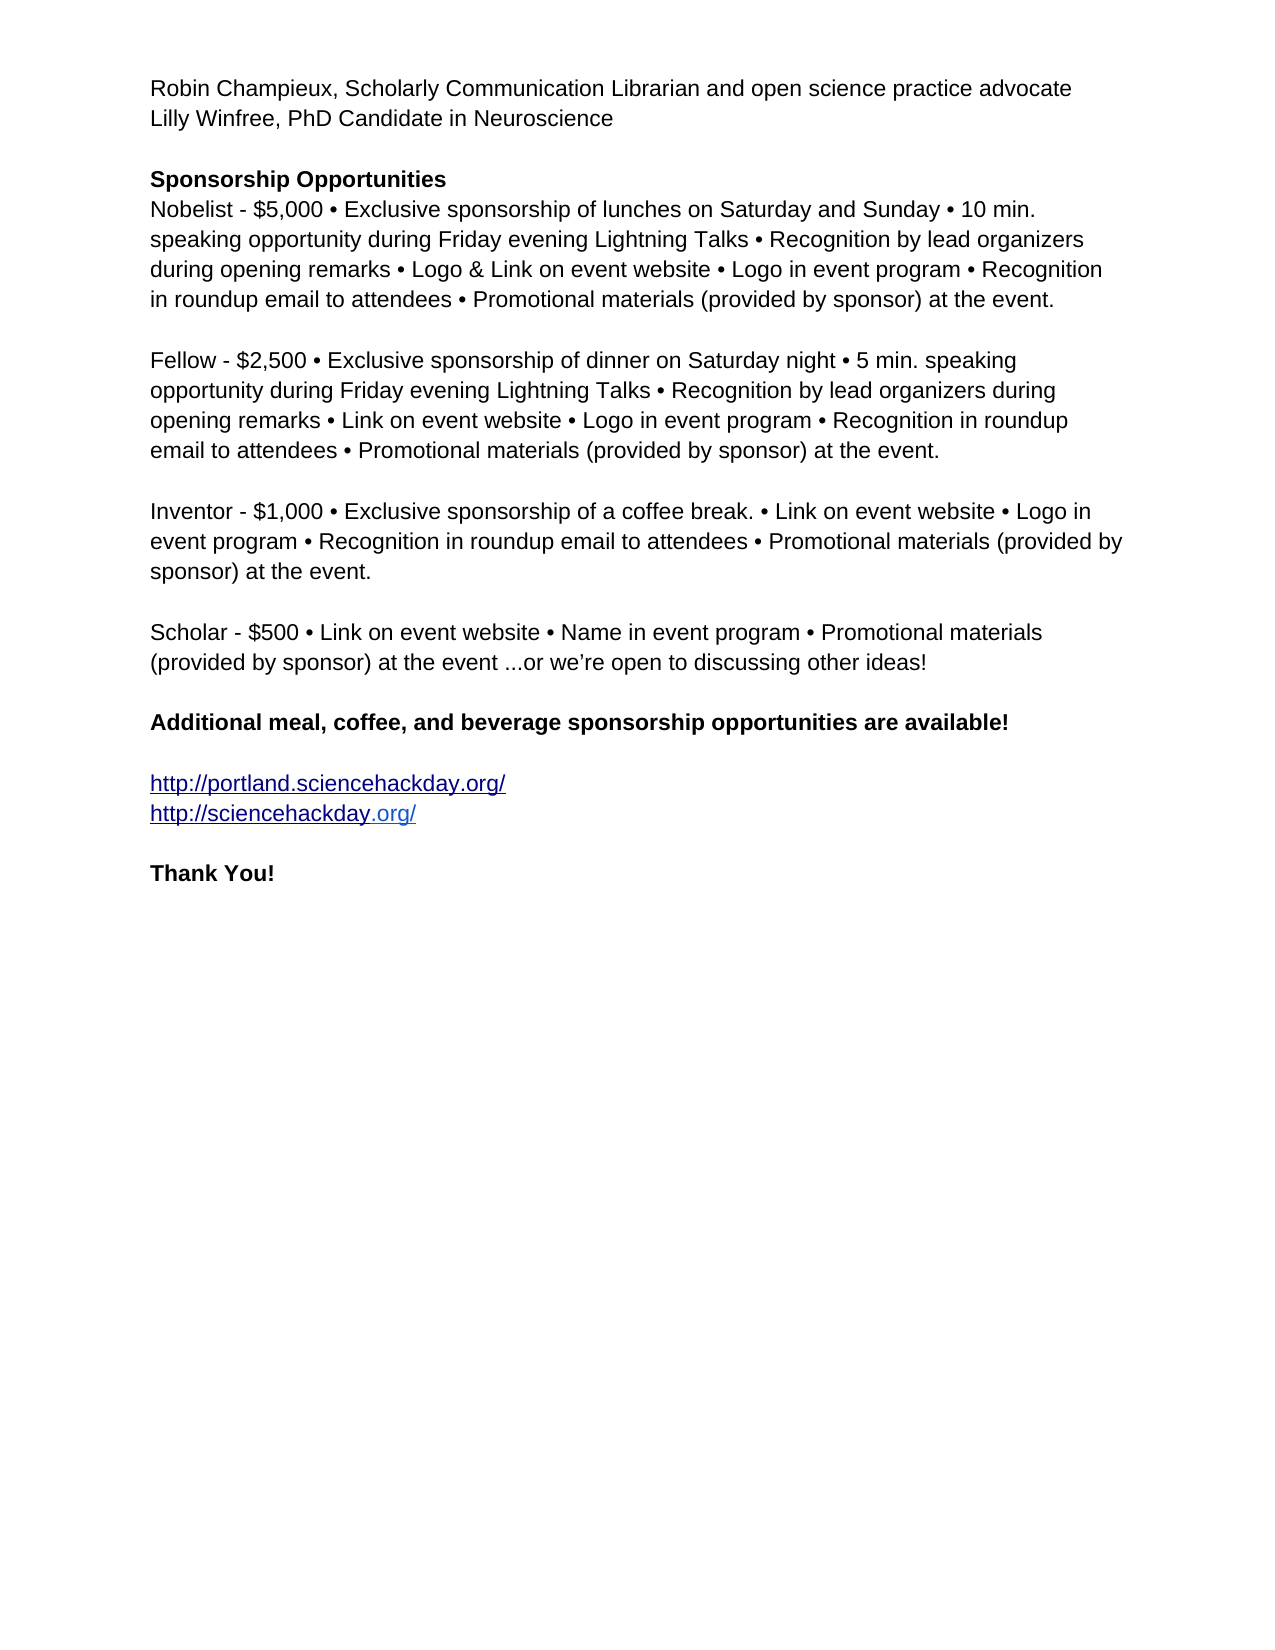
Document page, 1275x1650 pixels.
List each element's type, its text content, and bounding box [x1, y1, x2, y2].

text Thank You! [150, 860, 1125, 887]
text http://sciencehackday.org/ [150, 800, 1125, 826]
text Additional meal, coffee, and beverage sponsorship opportunities are available! [150, 709, 1125, 736]
text Lilly Winfree, PhD Candidate in Neuroscience [150, 105, 1125, 132]
text Nobelist - $5,000 • Exclusive sponsorship of lunches on Saturday and Sunday • 10 min. speaking opportunity during Friday evening Lightning Talks • Recognition by lead organizers during opening remarks • Logo & Link on event website • Logo in event program • Recognition in roundup email to attendees • Promotional materials (provided by sponsor) at the event. [150, 196, 1125, 313]
text Fellow - $2,500 • Exclusive sponsorship of dinner on Saturday night • 5 min. speaking opportunity during Friday evening Lightning Talks • Recognition by lead organizers during opening remarks • Link on event website • Logo in event program • Recognition in roundup email to attendees • Promotional materials (provided by sponsor) at the event. [150, 347, 1125, 464]
text http://portland.sciencehackday.org/ [150, 770, 1125, 796]
text Scholar - $500 • Link on event website • Name in event program • Promotional materials (provided by sponsor) at the event ...or we’re open to discussing other ideas! [150, 619, 1125, 675]
text Robin Champieux, Scholarly Communication Librarian and open science practice advocate [150, 75, 1125, 101]
text Inventor - $1,000 • Exclusive sponsorship of a coffee break. • Link on event website • Logo in event program • Recognition in roundup email to attendees • Promotional materials (provided by sponsor) at the event. [150, 498, 1125, 585]
text Sponsorship Opportunities [150, 166, 1125, 192]
